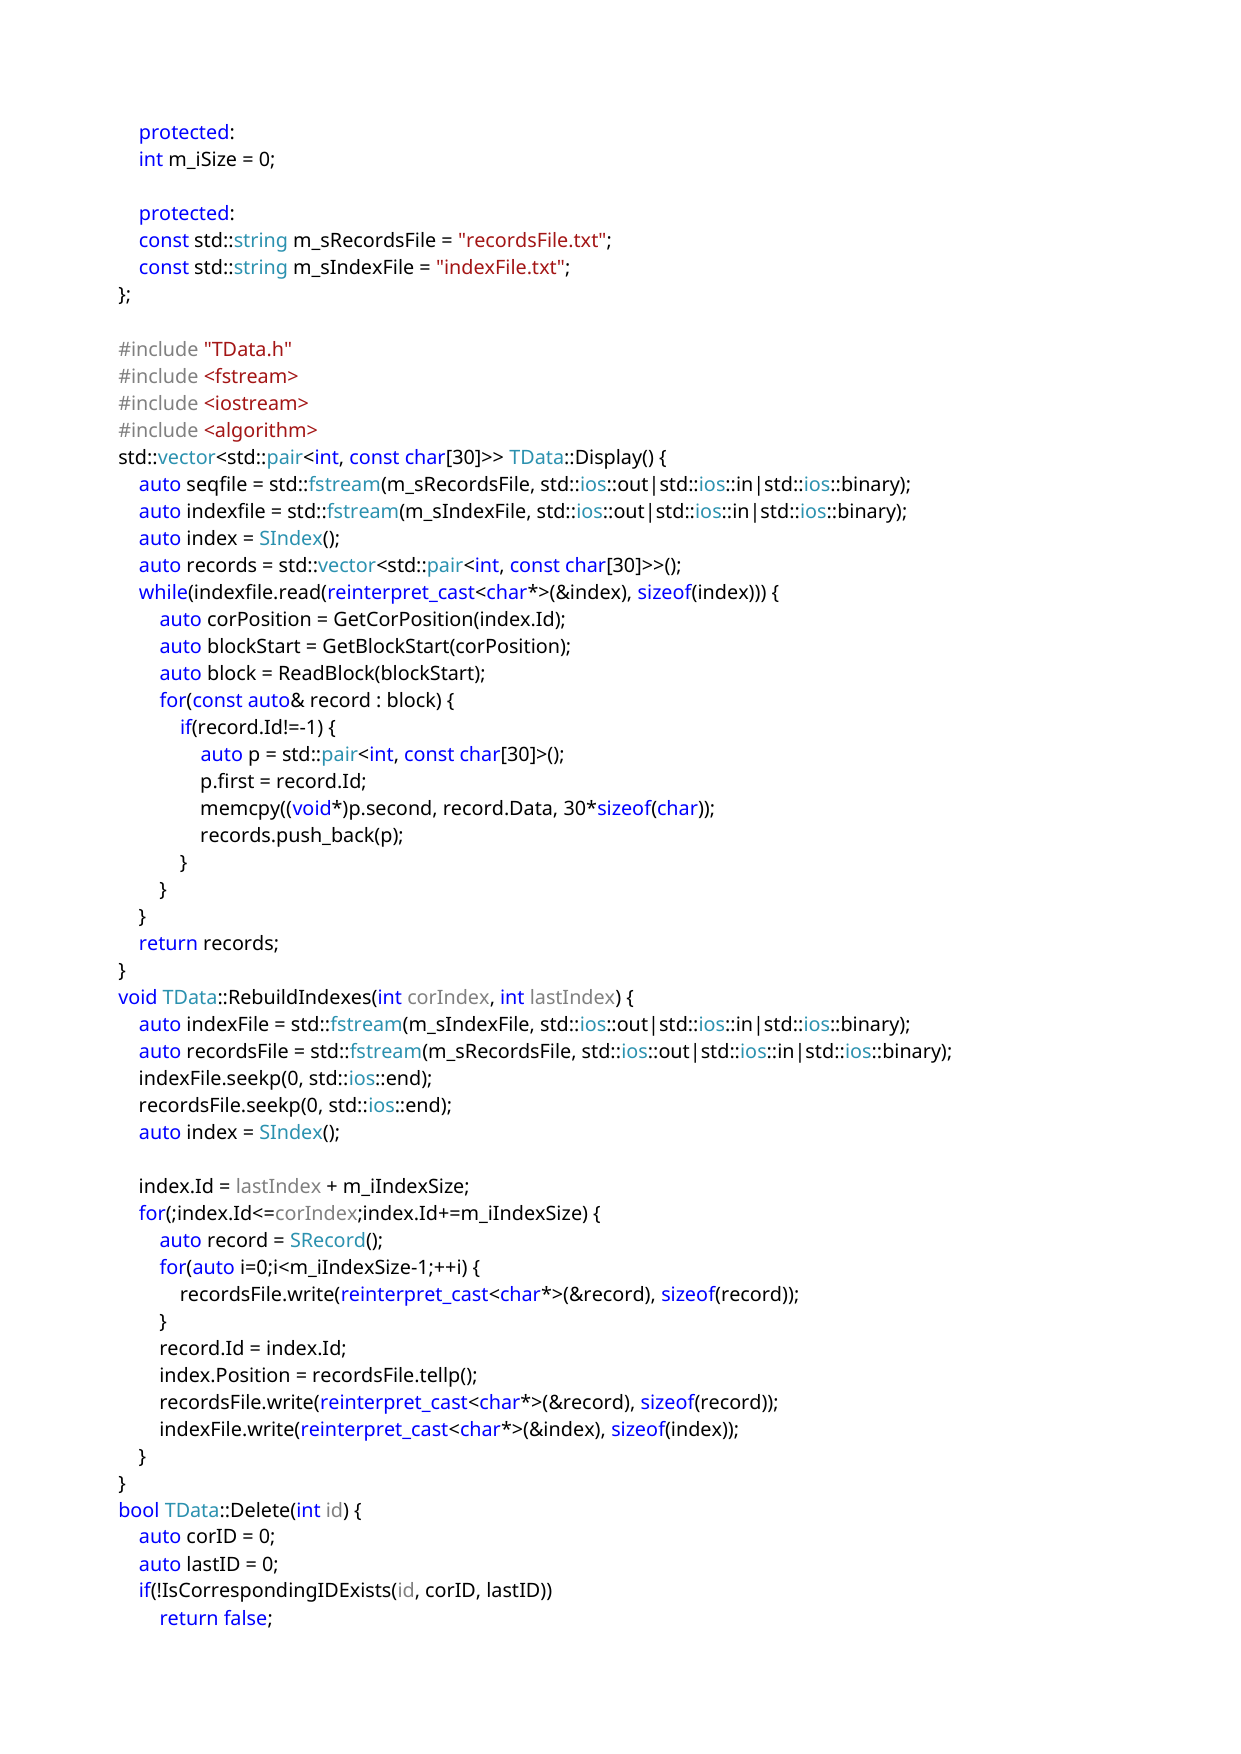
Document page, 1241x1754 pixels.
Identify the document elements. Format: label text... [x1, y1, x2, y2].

text return false; [118, 1604, 1122, 1631]
text for(;index.Id<=corIndex;index.Id+=m_iIndexSize) { [118, 1199, 1122, 1226]
text recordsFile.write(reinterpret_cast<char*>(&record), sizeof(record)); [118, 1388, 1122, 1415]
text auto block = ReadBlock(blockStart); [118, 659, 1122, 686]
text std::vector<std::pair<int, const char[30]>> TData::Display() { [118, 444, 1122, 471]
text indexFile.write(reinterpret_cast<char*>(&index), sizeof(index)); [118, 1415, 1122, 1442]
text #include <algorithm> [118, 417, 1122, 444]
text auto blockStart = GetBlockStart(corPosition); [118, 632, 1122, 659]
text } [118, 1307, 1122, 1334]
text auto index = SIndex(); [118, 524, 1122, 552]
text auto index = SIndex(); [118, 1118, 1122, 1145]
text if(record.Id!=-1) { [118, 713, 1122, 740]
text records.push_back(p); [118, 821, 1122, 848]
text indexFile.seekp(0, std::ios::end); [118, 1064, 1122, 1091]
text auto seqfile = std::fstream(m_sRecordsFile, std::ios::out|std::ios::in|std::ios::binary); [118, 471, 1122, 498]
text } [118, 902, 1122, 929]
text }; [118, 280, 1122, 307]
text const std::string m_sRecordsFile = "recordsFile.txt"; [118, 226, 1122, 253]
text while(indexfile.read(reinterpret_cast<char*>(&index), sizeof(index))) { [118, 578, 1122, 606]
text recordsFile.seekp(0, std::ios::end); [118, 1091, 1122, 1118]
text auto lastID = 0; [118, 1550, 1122, 1577]
text auto p = std::pair<int, const char[30]>(); [118, 740, 1122, 767]
text index.Id = lastIndex + m_iIndexSize; [118, 1172, 1122, 1199]
text #include <iostream> [118, 390, 1122, 417]
text index.Position = recordsFile.tellp(); [118, 1361, 1122, 1388]
text protected: [118, 118, 1122, 145]
text auto corPosition = GetCorPosition(index.Id); [118, 606, 1122, 632]
text recordsFile.write(reinterpret_cast<char*>(&record), sizeof(record)); [118, 1280, 1122, 1307]
text record.Id = index.Id; [118, 1334, 1122, 1361]
text if(!IsCorrespondingIDExists(id, corID, lastID)) [118, 1577, 1122, 1604]
text int m_iSize = 0; [118, 145, 1122, 172]
text } [118, 1469, 1122, 1496]
text } [118, 956, 1122, 983]
text const std::string m_sIndexFile = "indexFile.txt"; [118, 253, 1122, 280]
text bool TData::Delete(int id) { [118, 1496, 1122, 1523]
text } [118, 848, 1122, 875]
text for(auto i=0;i<m_iIndexSize-1;++i) { [118, 1253, 1122, 1280]
text auto records = std::vector<std::pair<int, const char[30]>>(); [118, 552, 1122, 578]
text auto corID = 0; [118, 1523, 1122, 1550]
text auto indexFile = std::fstream(m_sIndexFile, std::ios::out|std::ios::in|std::ios::binary); [118, 1010, 1122, 1037]
text memcpy((void*)p.second, record.Data, 30*sizeof(char)); [118, 794, 1122, 821]
text p.first = record.Id; [118, 767, 1122, 794]
text } [118, 875, 1122, 902]
text return records; [118, 929, 1122, 956]
text for(const auto& record : block) { [118, 686, 1122, 713]
text #include <fstream> [118, 363, 1122, 390]
text protected: [118, 199, 1122, 226]
text auto recordsFile = std::fstream(m_sRecordsFile, std::ios::out|std::ios::in|std::ios::binary); [118, 1037, 1122, 1064]
text void TData::RebuildIndexes(int corIndex, int lastIndex) { [118, 983, 1122, 1010]
text auto indexfile = std::fstream(m_sIndexFile, std::ios::out|std::ios::in|std::ios::binary); [118, 498, 1122, 524]
text } [118, 1442, 1122, 1469]
text #include "TData.h" [118, 336, 1122, 363]
text auto record = SRecord(); [118, 1226, 1122, 1253]
